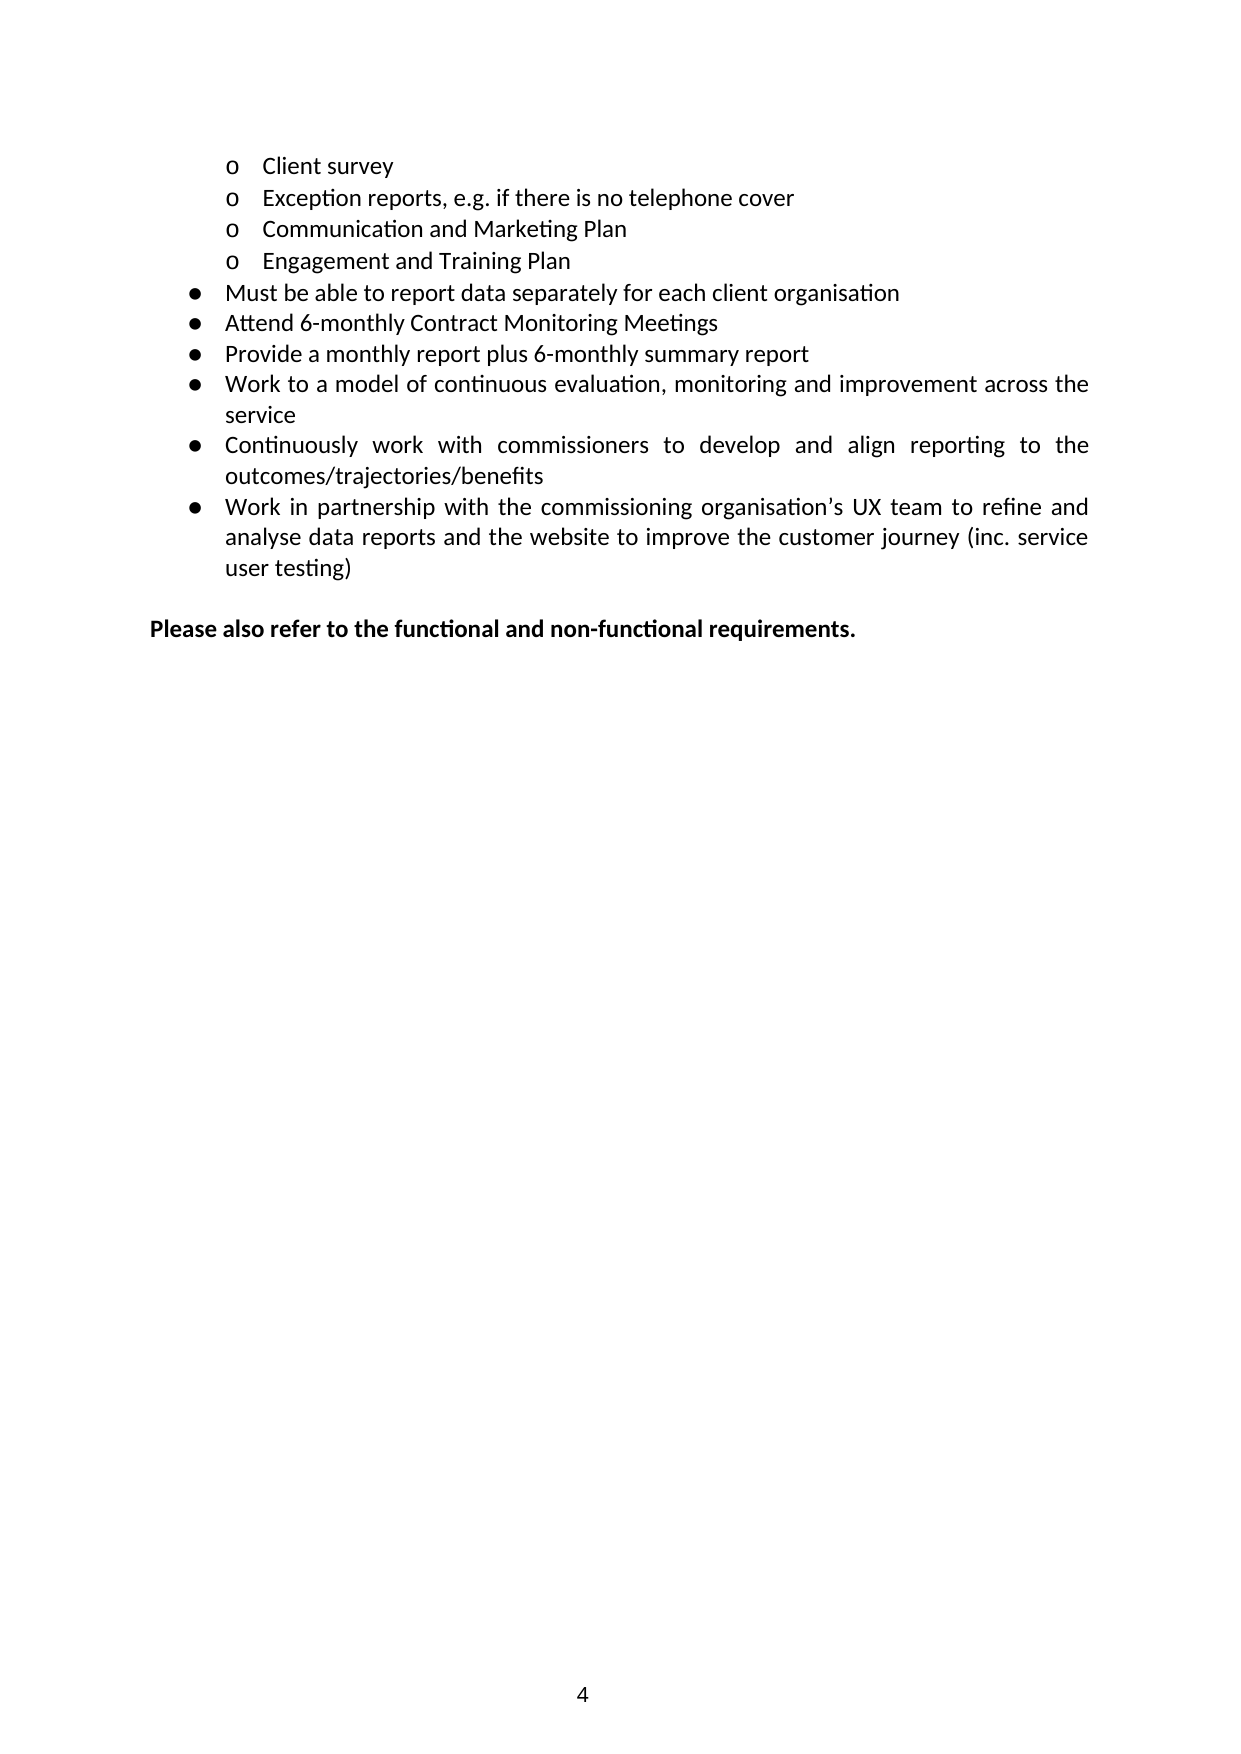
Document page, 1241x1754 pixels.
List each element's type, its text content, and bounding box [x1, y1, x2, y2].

list Exception reports, e.g. if there is no telephone cover [225, 182, 1090, 213]
list Work in partnership with the commissioning organisation’s UX team to refine and analyse data reports and the website to improve the customer journey (inc. service user testing) [187, 491, 1090, 582]
list Must be able to report data separately for each client organisation [187, 277, 1090, 308]
list Client survey [225, 150, 1090, 182]
list Communication and Marketing Plan [225, 213, 1090, 245]
list Continuously work with commissioners to develop and align reporting to the outcomes/trajectories/benefits [187, 430, 1090, 491]
list Attend 6-monthly Contract Monitoring Meetings [187, 308, 1090, 338]
list Work to a model of continuous evaluation, monitoring and improvement across the service [187, 369, 1090, 430]
text Please also refer to the functional and non-functional requirements. [150, 613, 1138, 643]
list Provide a monthly report plus 6-monthly summary report [187, 338, 1090, 369]
list Engagement and Training Plan [225, 245, 1090, 277]
